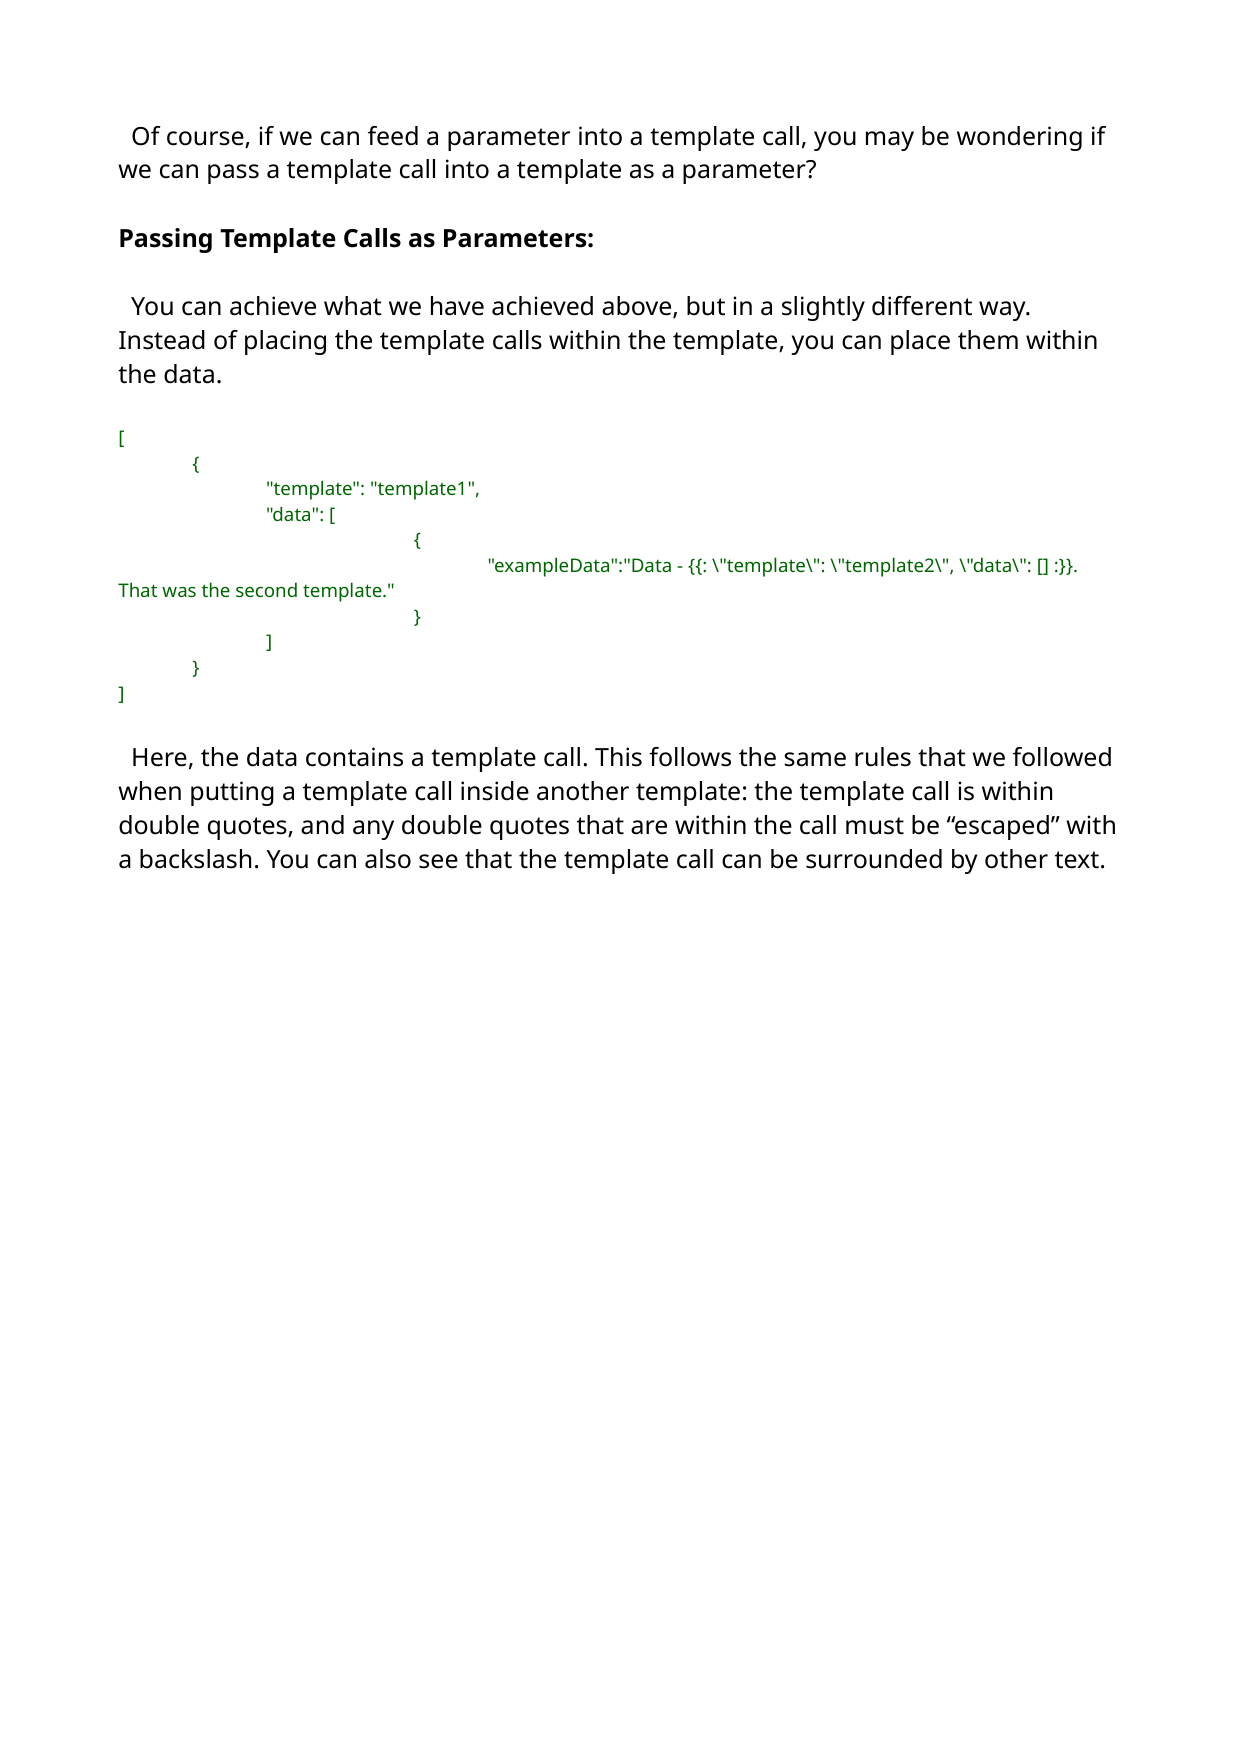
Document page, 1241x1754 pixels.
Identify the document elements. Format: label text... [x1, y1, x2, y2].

text [ [118, 425, 1122, 450]
text "template": "template1", [118, 476, 1122, 501]
text Here, the data contains a template call. This follows the same rules that we followed when putting a template call inside another template: the template call is within double quotes, and any double quotes that are within the call must be “escaped” with a backslash. You can also see that the template call can be surrounded by other text. [118, 739, 1122, 876]
text "data": [ [118, 501, 1122, 527]
text { [118, 527, 1122, 552]
text ] [118, 629, 1122, 654]
text ] [118, 680, 1122, 705]
text "exampleData":"Data - {{: \"template\": \"template2\", \"data\": [] :}}. That was the second template." [118, 552, 1122, 603]
text Passing Template Calls as Parameters: [118, 220, 1122, 254]
text You can achieve what we have achieved above, but in a slightly different way. Instead of placing the template calls within the template, you can place them within the data. [118, 288, 1122, 391]
text Of course, if we can feed a parameter into a template call, you may be wondering if we can pass a template call into a template as a parameter? [118, 118, 1122, 186]
text } [118, 603, 1122, 629]
text { [118, 450, 1122, 476]
text } [118, 654, 1122, 680]
